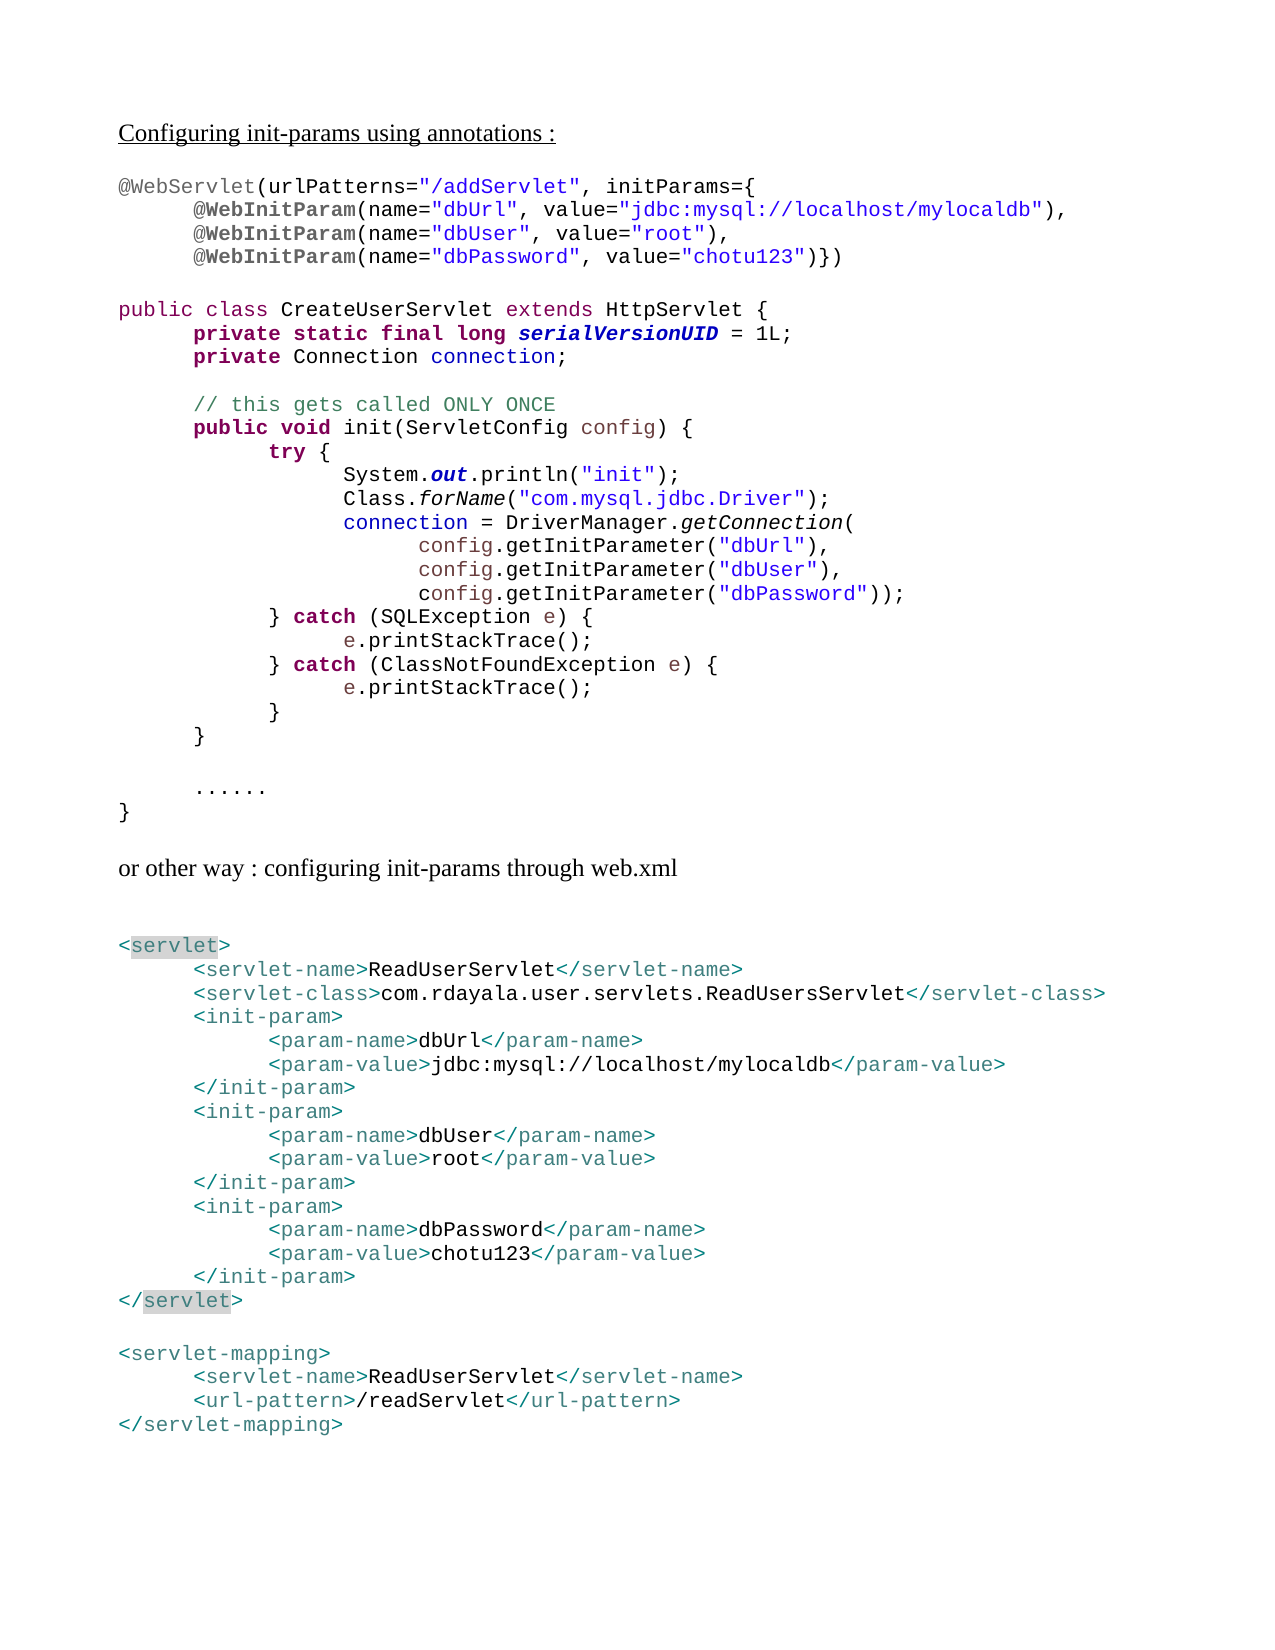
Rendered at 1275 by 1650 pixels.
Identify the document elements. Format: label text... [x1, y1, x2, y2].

text <param-name>dbPassword</param-name> [118, 1219, 1157, 1243]
text e.printStackTrace(); [118, 630, 1157, 654]
text } [118, 801, 1157, 824]
text Class.forName("com.mysql.jdbc.Driver"); [118, 488, 1157, 512]
text <param-name>dbUrl</param-name> [118, 1030, 1157, 1054]
text or other way : configuring init-params through web.xml [118, 853, 1157, 882]
text config.getInitParameter("dbUser"), config.getInitParameter("dbPassword")); [118, 559, 1157, 606]
text <init-param> [118, 1006, 1157, 1030]
text <servlet-mapping> [118, 1343, 1157, 1366]
text } [118, 724, 1157, 748]
text public void init(ServletConfig config) { [118, 417, 1157, 441]
text <init-param> [118, 1101, 1157, 1125]
text connection = DriverManager.getConnection( [118, 512, 1157, 535]
text } catch (SQLException e) { [118, 606, 1157, 630]
text <servlet-name>ReadUserServlet</servlet-name> [118, 959, 1157, 983]
text </init-param> [118, 1267, 1157, 1290]
text ...... [118, 777, 1157, 801]
text <servlet-name>ReadUserServlet</servlet-name> [118, 1366, 1157, 1390]
text <param-value>jdbc:mysql://localhost/mylocaldb</param-value> [118, 1054, 1157, 1077]
text System.out.println("init"); [118, 464, 1157, 488]
text } [118, 701, 1157, 724]
text </init-param> [118, 1172, 1157, 1196]
text <init-param> [118, 1196, 1157, 1219]
text // this gets called ONLY ONCE [118, 393, 1157, 417]
text private Connection connection; [118, 346, 1157, 370]
text <param-value>root</param-value> [118, 1148, 1157, 1172]
text Configuring init-params using annotations : [118, 118, 1157, 147]
text </servlet> [118, 1290, 1157, 1314]
text <param-name>dbUser</param-name> [118, 1125, 1157, 1148]
text <servlet-class>com.rdayala.user.servlets.ReadUsersServlet</servlet-class> [118, 983, 1157, 1006]
text <servlet> [118, 936, 1157, 959]
text try { [118, 441, 1157, 464]
text <param-value>chotu123</param-value> [118, 1243, 1157, 1267]
text public class CreateUserServlet extends HttpServlet { [118, 299, 1157, 323]
text </servlet-mapping> [118, 1413, 1157, 1437]
text <url-pattern>/readServlet</url-pattern> [118, 1390, 1157, 1413]
text e.printStackTrace(); [118, 677, 1157, 701]
text config.getInitParameter("dbUrl"), [118, 535, 1157, 559]
text } catch (ClassNotFoundException e) { [118, 654, 1157, 677]
text @WebServlet(urlPatterns="/addServlet", initParams={ @WebInitParam(name="dbUrl", value="jdbc:mysql://localhost/mylocaldb"), @WebInitParam(name="dbUser", value="root"), @WebInitParam(name="dbPassword", value="chotu123")}) [118, 176, 1157, 270]
text </init-param> [118, 1077, 1157, 1101]
text private static final long serialVersionUID = 1L; [118, 323, 1157, 346]
